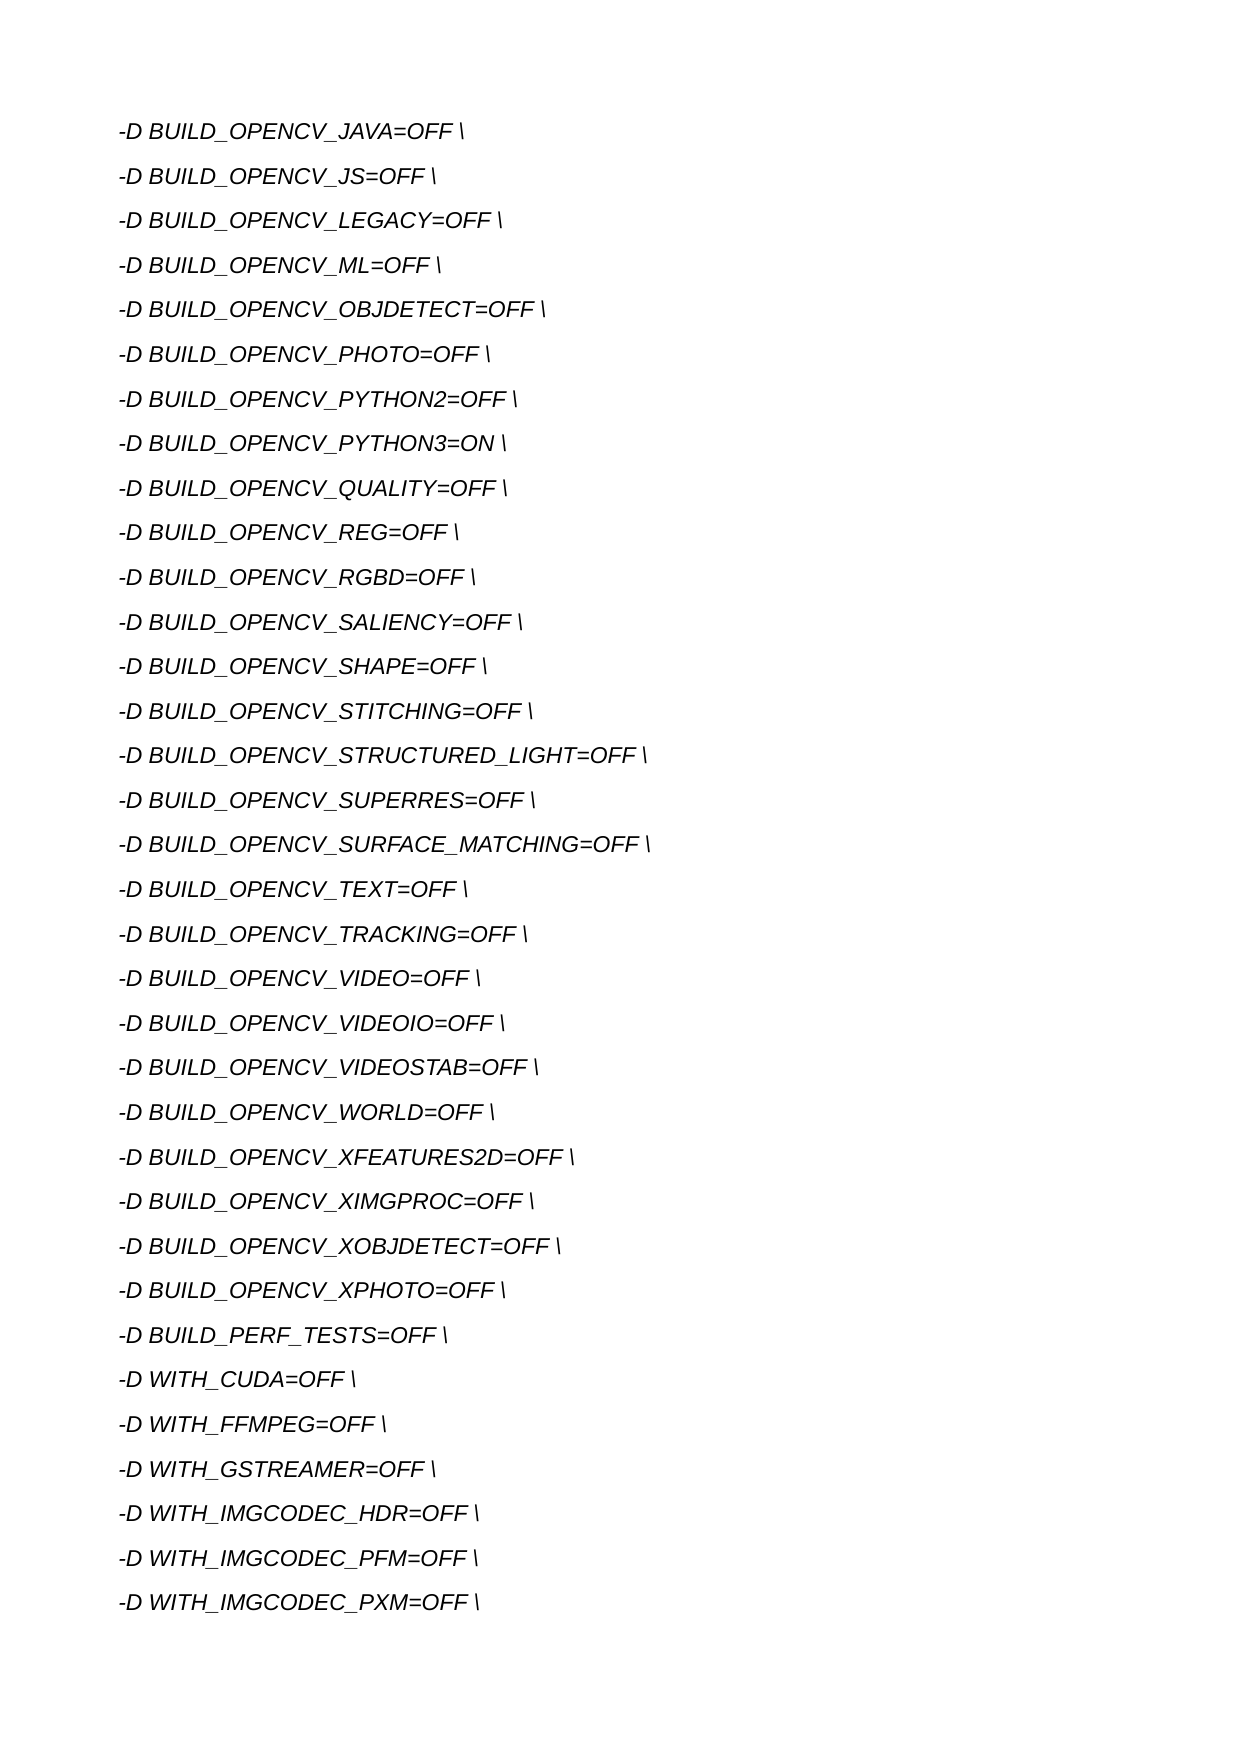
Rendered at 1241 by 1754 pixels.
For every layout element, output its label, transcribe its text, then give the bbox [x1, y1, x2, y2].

text -D WITH_CUDA=OFF \ [118, 1366, 1122, 1393]
text -D WITH_GSTREAMER=OFF \ [118, 1456, 1122, 1482]
text -D BUILD_OPENCV_REG=OFF \ [118, 519, 1122, 546]
text -D BUILD_OPENCV_TRACKING=OFF \ [118, 921, 1122, 947]
text -D BUILD_OPENCV_PYTHON2=OFF \ [118, 386, 1122, 412]
text -D BUILD_OPENCV_JS=OFF \ [118, 163, 1122, 189]
text -D BUILD_PERF_TESTS=OFF \ [118, 1322, 1122, 1348]
text -D BUILD_OPENCV_STITCHING=OFF \ [118, 698, 1122, 724]
text -D BUILD_OPENCV_LEGACY=OFF \ [118, 207, 1122, 234]
text -D BUILD_OPENCV_VIDEO=OFF \ [118, 965, 1122, 992]
text -D BUILD_OPENCV_XOBJDETECT=OFF \ [118, 1233, 1122, 1259]
text -D BUILD_OPENCV_VIDEOIO=OFF \ [118, 1010, 1122, 1036]
text -D BUILD_OPENCV_XFEATURES2D=OFF \ [118, 1143, 1122, 1170]
text -D WITH_FFMPEG=OFF \ [118, 1411, 1122, 1437]
text -D BUILD_OPENCV_VIDEOSTAB=OFF \ [118, 1054, 1122, 1081]
text -D WITH_IMGCODEC_PXM=OFF \ [118, 1589, 1122, 1616]
text -D BUILD_OPENCV_ML=OFF \ [118, 252, 1122, 278]
text -D BUILD_OPENCV_PYTHON3=ON \ [118, 430, 1122, 457]
text -D BUILD_OPENCV_TEXT=OFF \ [118, 876, 1122, 902]
text -D BUILD_OPENCV_SALIENCY=OFF \ [118, 608, 1122, 635]
text -D BUILD_OPENCV_XIMGPROC=OFF \ [118, 1188, 1122, 1214]
text -D BUILD_OPENCV_PHOTO=OFF \ [118, 341, 1122, 367]
text -D BUILD_OPENCV_OBJDETECT=OFF \ [118, 296, 1122, 323]
text -D BUILD_OPENCV_STRUCTURED_LIGHT=OFF \ [118, 742, 1122, 769]
text -D WITH_IMGCODEC_PFM=OFF \ [118, 1545, 1122, 1571]
text -D BUILD_OPENCV_WORLD=OFF \ [118, 1099, 1122, 1125]
text -D BUILD_OPENCV_XPHOTO=OFF \ [118, 1277, 1122, 1304]
text -D BUILD_OPENCV_SUPERRES=OFF \ [118, 787, 1122, 813]
text -D BUILD_OPENCV_SURFACE_MATCHING=OFF \ [118, 831, 1122, 858]
text -D BUILD_OPENCV_JAVA=OFF \ [118, 118, 1122, 144]
text -D BUILD_OPENCV_RGBD=OFF \ [118, 564, 1122, 590]
text -D BUILD_OPENCV_QUALITY=OFF \ [118, 475, 1122, 501]
text -D WITH_IMGCODEC_HDR=OFF \ [118, 1500, 1122, 1527]
text -D BUILD_OPENCV_SHAPE=OFF \ [118, 653, 1122, 679]
